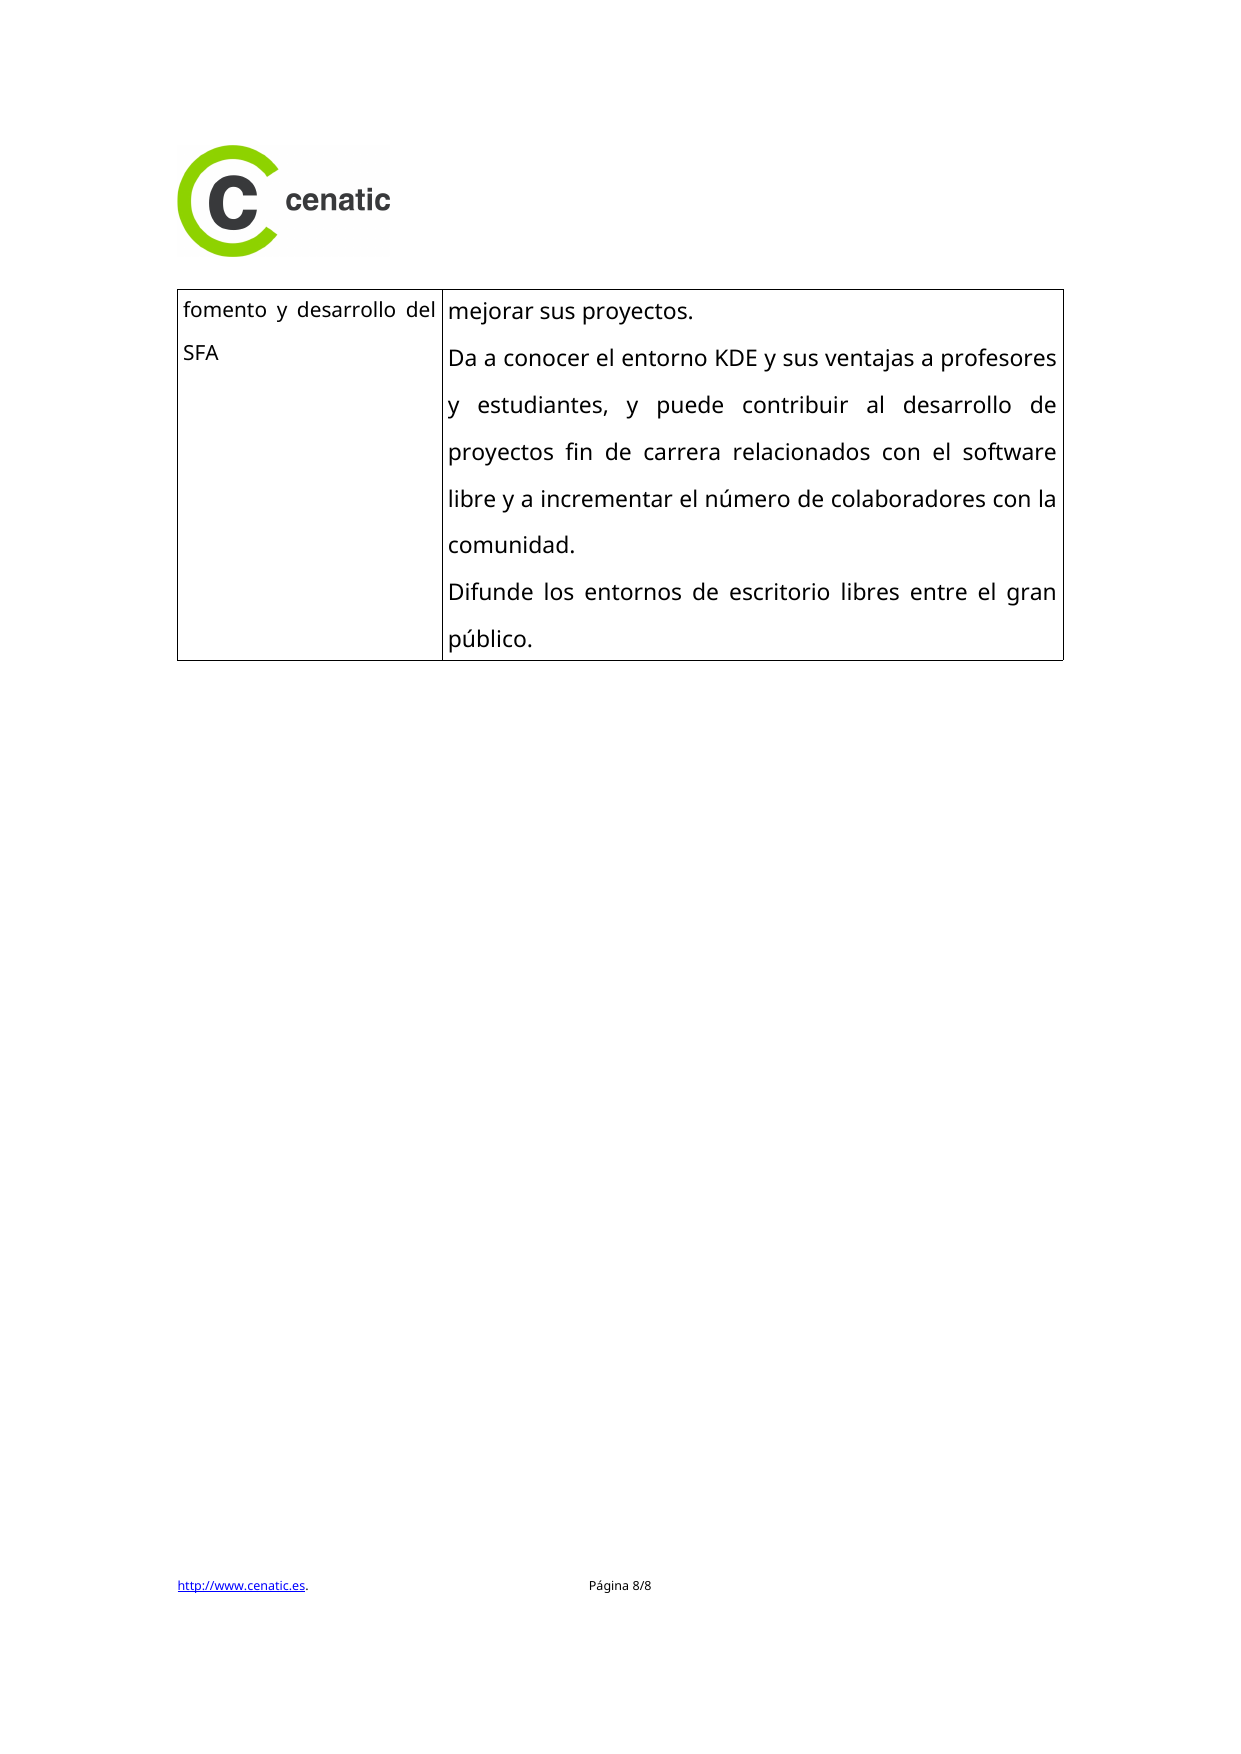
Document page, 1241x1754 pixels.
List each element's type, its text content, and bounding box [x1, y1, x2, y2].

table_cell fomento y desarrollo del SFA [178, 290, 442, 660]
table_cell mejorar sus proyectos. Da a conocer el entorno KDE y sus ventajas a profesores y estudiantes, y puede contribuir al desarrollo de proyectos fin de carrera relacionados con el software libre y a incrementar el número de colaboradores con la comunidad. Difunde los entornos de escritorio libres entre el gran público. [443, 290, 1063, 660]
picture [177, 145, 390, 257]
